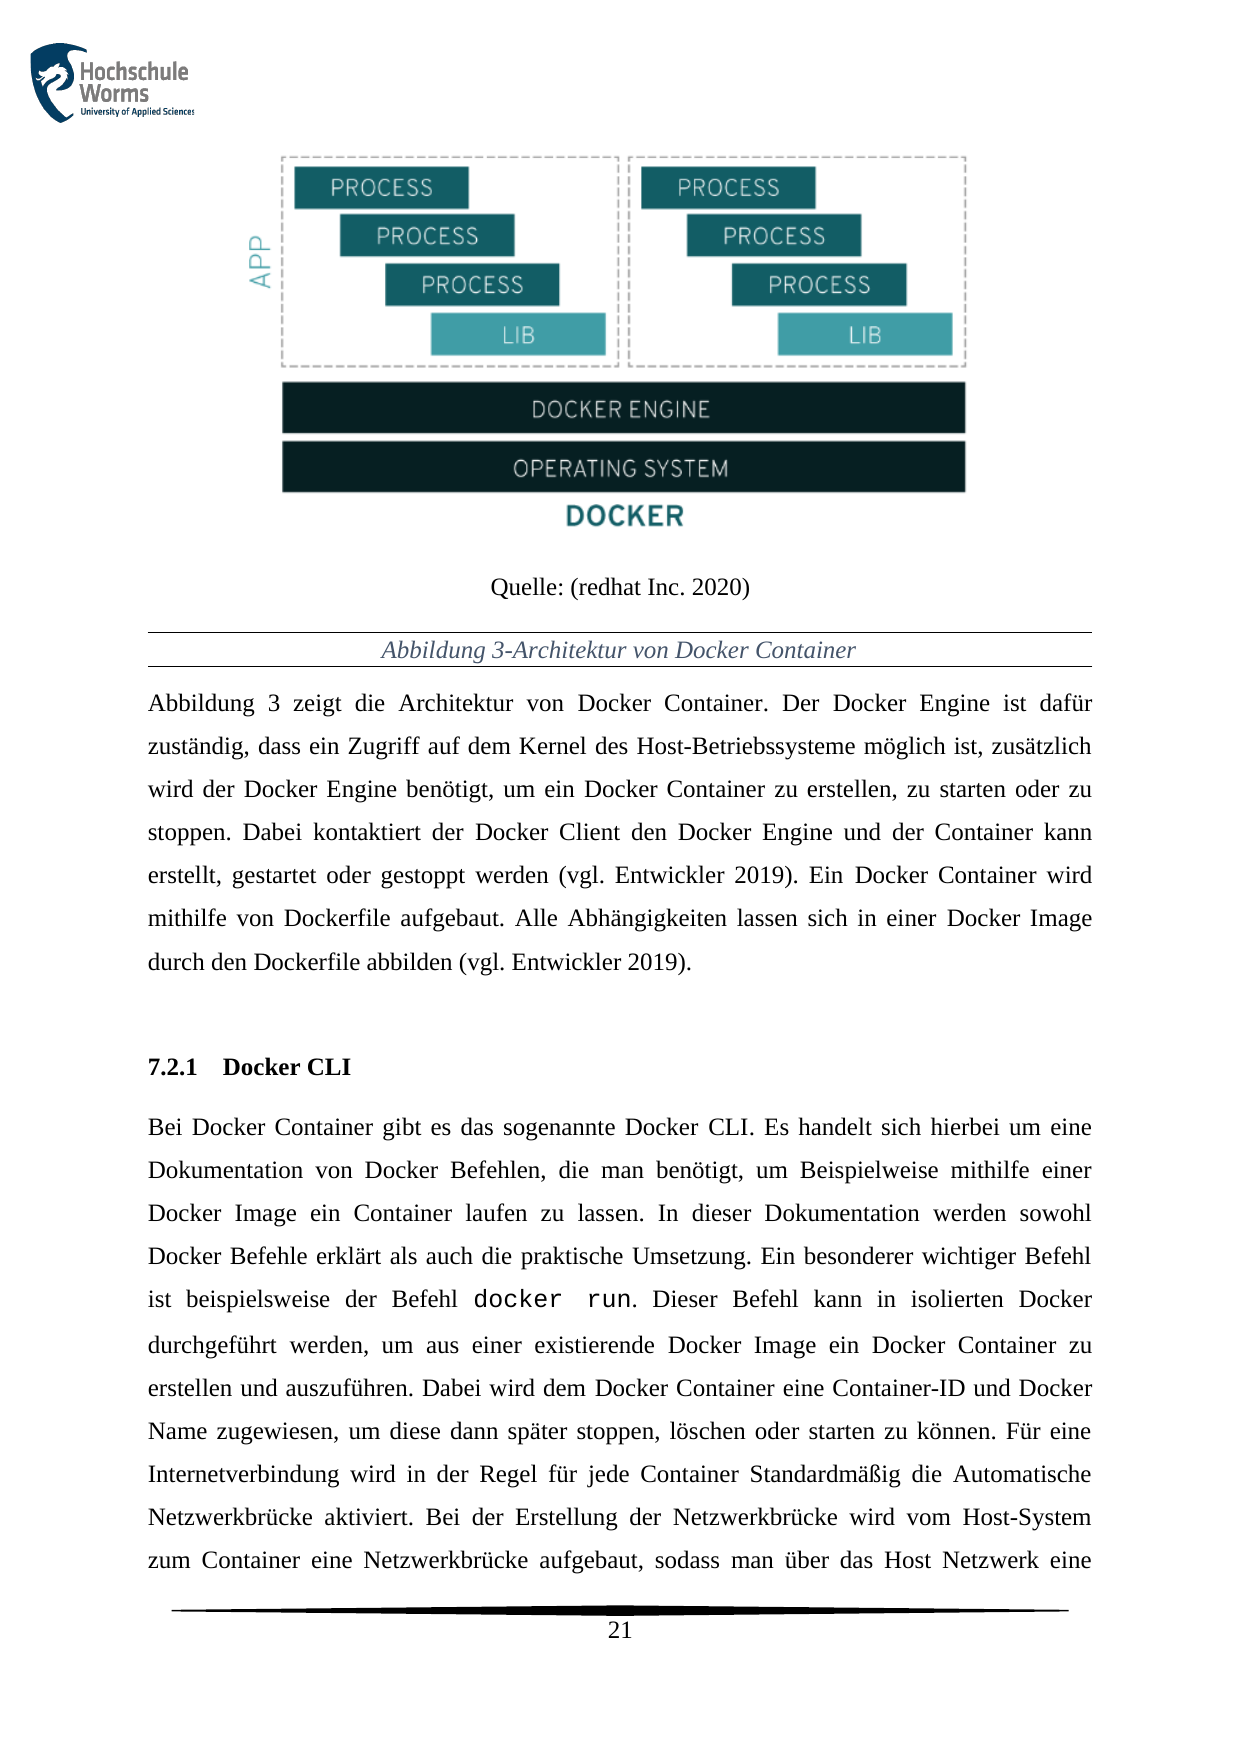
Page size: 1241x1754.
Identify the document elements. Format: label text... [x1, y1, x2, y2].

text Quelle: (redhat Inc. 2020) [148, 572, 1092, 601]
text Bei Docker Container gibt es das sogenannte Docker CLI. Es handelt sich hierbei um eine Dokumentation von Docker Befehlen, die man benötigt, um Beispielweise mithilfe einer Docker Image ein Container laufen zu lassen. In dieser Dokumentation werden sowohl Docker Befehle erklärt als auch die praktische Umsetzung. Ein besonderer wichtiger Befehl ist beispielsweise der Befehl docker run. Dieser Befehl kann in isolierten Docker durchgeführt werden, um aus einer existierende Docker Image ein Docker Container zu erstellen und auszuführen. Dabei wird dem Docker Container eine Container-ID und Docker Name zugewiesen, um diese dann später stoppen, löschen oder starten zu können. Für eine Internetverbindung wird in der Regel für jede Container Standardmäßig die Automatische Netzwerkbrücke aktiviert. Bei der Erstellung der Netzwerkbrücke wird vom Host-System zum Container eine Netzwerkbrücke aufgebaut, sodass man über das Host Netzwerk eine [148, 1112, 1092, 1574]
text Abbildung 3 zeigt die Architektur von Docker Container. Der Docker Engine ist dafür zuständig, dass ein Zugriff auf dem Kernel des Host-Betriebssysteme möglich ist, zusätzlich wird der Docker Engine benötigt, um ein Docker Container zu erstellen, zu starten oder zu stoppen. Dabei kontaktiert der Docker Client den Docker Engine und der Container kann erstellt, gestartet oder gestoppt werden (vgl. Entwickler 2019). Ein Docker Container wird mithilfe von Dockerfile aufgebaut. Alle Abhängigkeiten lassen sich in einer Docker Image durch den Dockerfile abbilden (vgl. Entwickler 2019). [148, 688, 1092, 975]
text Abbildung 3-Architektur von Docker Container [148, 633, 1092, 666]
subtitle Docker CLI [148, 1052, 1092, 1081]
